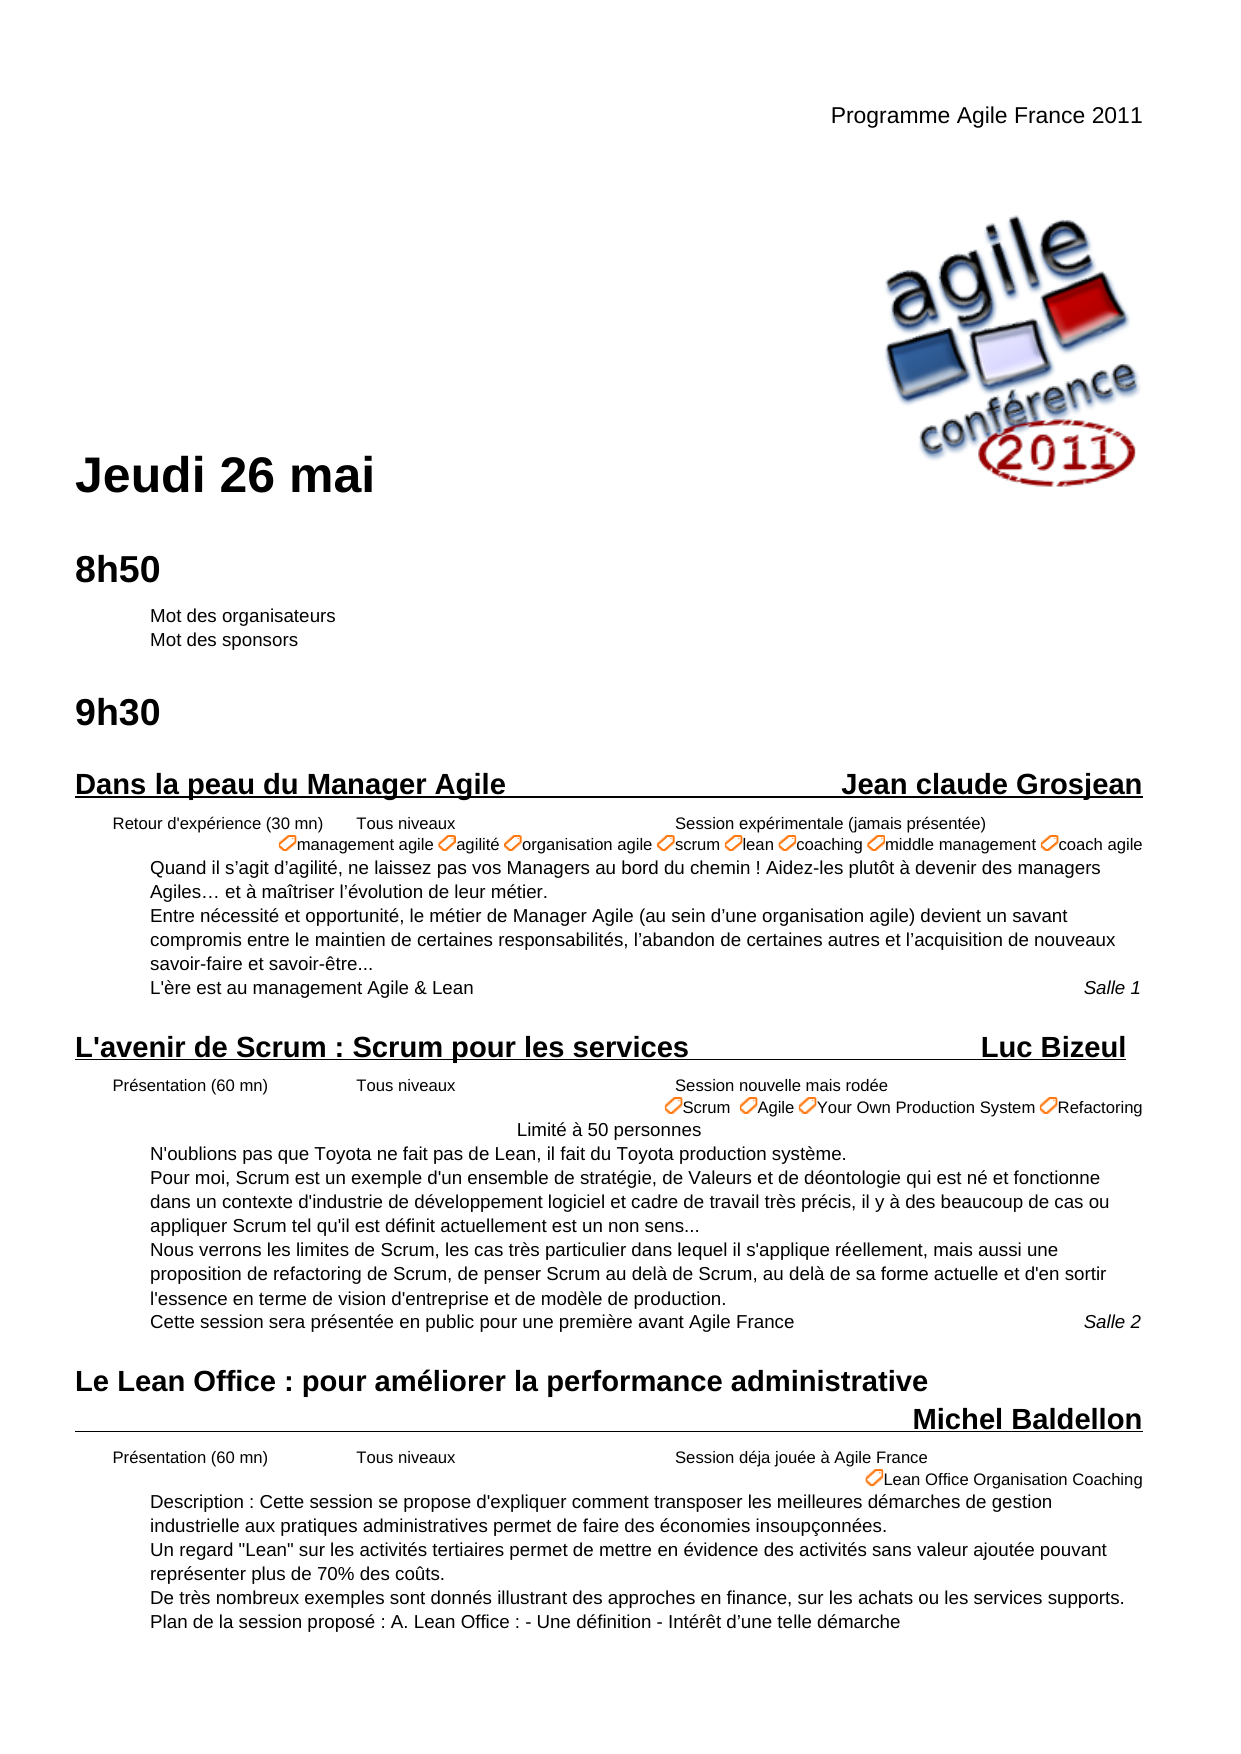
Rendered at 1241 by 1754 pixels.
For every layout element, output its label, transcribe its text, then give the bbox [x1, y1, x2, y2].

text Présentation (60 mn) Tous niveaux Session nouvelle mais rodée [75, 1076, 1143, 1095]
picture [739, 1097, 758, 1114]
subtitle L'avenir de Scrum : Scrum pour les services Luc Bizeul [75, 1031, 1143, 1063]
picture [504, 835, 522, 851]
text Cette session sera présentée en public pour une première avant Agile France Salle 2 [150, 1312, 1143, 1333]
text management agile agilité organisation agile scrum lean coaching middle management coach agile [75, 835, 1143, 854]
subtitle Dans la peau du Manager Agile Jean claude Grosjean [75, 768, 1143, 796]
picture [1040, 835, 1059, 851]
subtitle Le Lean Office : pour améliorer la performance administrative Michel Baldellon [75, 1365, 1143, 1431]
text Mot des sponsors [150, 629, 1143, 650]
picture [664, 1097, 683, 1114]
picture [867, 835, 885, 851]
text L'ère est au management Agile & Lean Salle 1 [150, 977, 1143, 998]
text Entre nécessité et opportunité, le métier de Manager Agile (au sein d’une organisation agile) devient un savant compromis entre le maintien de certaines responsabilités, l’abandon de certaines autres et l’acquisition de nouveaux savoir-faire et savoir-être... [150, 905, 1143, 974]
text Pour moi, Scrum est un exemple d'un ensemble de stratégie, de Valeurs et de déontologie qui est né et fonctionne dans un contexte d'industrie de développement logiciel et cadre de travail très précis, il y à des beaucoup de cas ou appliquer Scrum tel qu'il est définit actuellement est un non sens... [150, 1168, 1143, 1237]
text Lean Office Organisation Coaching [75, 1470, 1143, 1489]
picture [657, 835, 675, 851]
text Quand il s’agit d’agilité, ne laissez pas vos Managers au bord du chemin ! Aidez-les plutôt à devenir des managers Agiles… et à maîtriser l’évolution de leur métier. [150, 857, 1143, 902]
text Mot des organisateurs [150, 605, 1143, 626]
text Description : Cette session se propose d'expliquer comment transposer les meilleures démarches de gestion industrielle aux pratiques administratives permet de faire des économies insoupçonnées. [150, 1491, 1143, 1536]
text Nous verrons les limites de Scrum, les cas très particulier dans lequel il s'applique réellement, mais aussi une proposition de refactoring de Scrum, de penser Scrum au delà de Scrum, au delà de sa forme actuelle et d'en sortir l'essence en terme de vision d'entreprise et de modèle de production. [150, 1240, 1143, 1309]
text Présentation (60 mn) Tous niveaux Session déja jouée à Agile France [75, 1448, 1143, 1467]
subtitle Jeudi 26 mai [75, 208, 1143, 503]
text De très nombreux exemples sont donnés illustrant des approches en finance, sur les achats ou les services supports. [150, 1588, 1143, 1609]
text Un regard "Lean" sur les activités tertiaires permet de mettre en évidence des activités sans valeur ajoutée pouvant représenter plus de 70% des coûts. [150, 1539, 1143, 1584]
picture [858, 208, 1143, 493]
text Scrum Agile Your Own Production System Refactoring [75, 1098, 1143, 1117]
text Plan de la session proposé : A. Lean Office : - Une définition - Intérêt d’une telle démarche [150, 1612, 1143, 1633]
picture [724, 835, 743, 851]
text N'oublions pas que Toyota ne fait pas de Lean, il fait du Toyota production système. [150, 1143, 1143, 1164]
picture [778, 835, 797, 851]
text Retour d'expérience (30 mn) Tous niveaux Session expérimentale (jamais présentée) [75, 814, 1143, 833]
picture [865, 1469, 884, 1486]
picture [798, 1097, 817, 1114]
picture [1039, 1097, 1058, 1114]
subtitle 8h50 [75, 549, 1143, 591]
picture [278, 835, 297, 851]
subtitle 9h30 [75, 691, 1143, 733]
text Limité à 50 personnes [75, 1119, 1143, 1140]
picture [438, 835, 456, 851]
